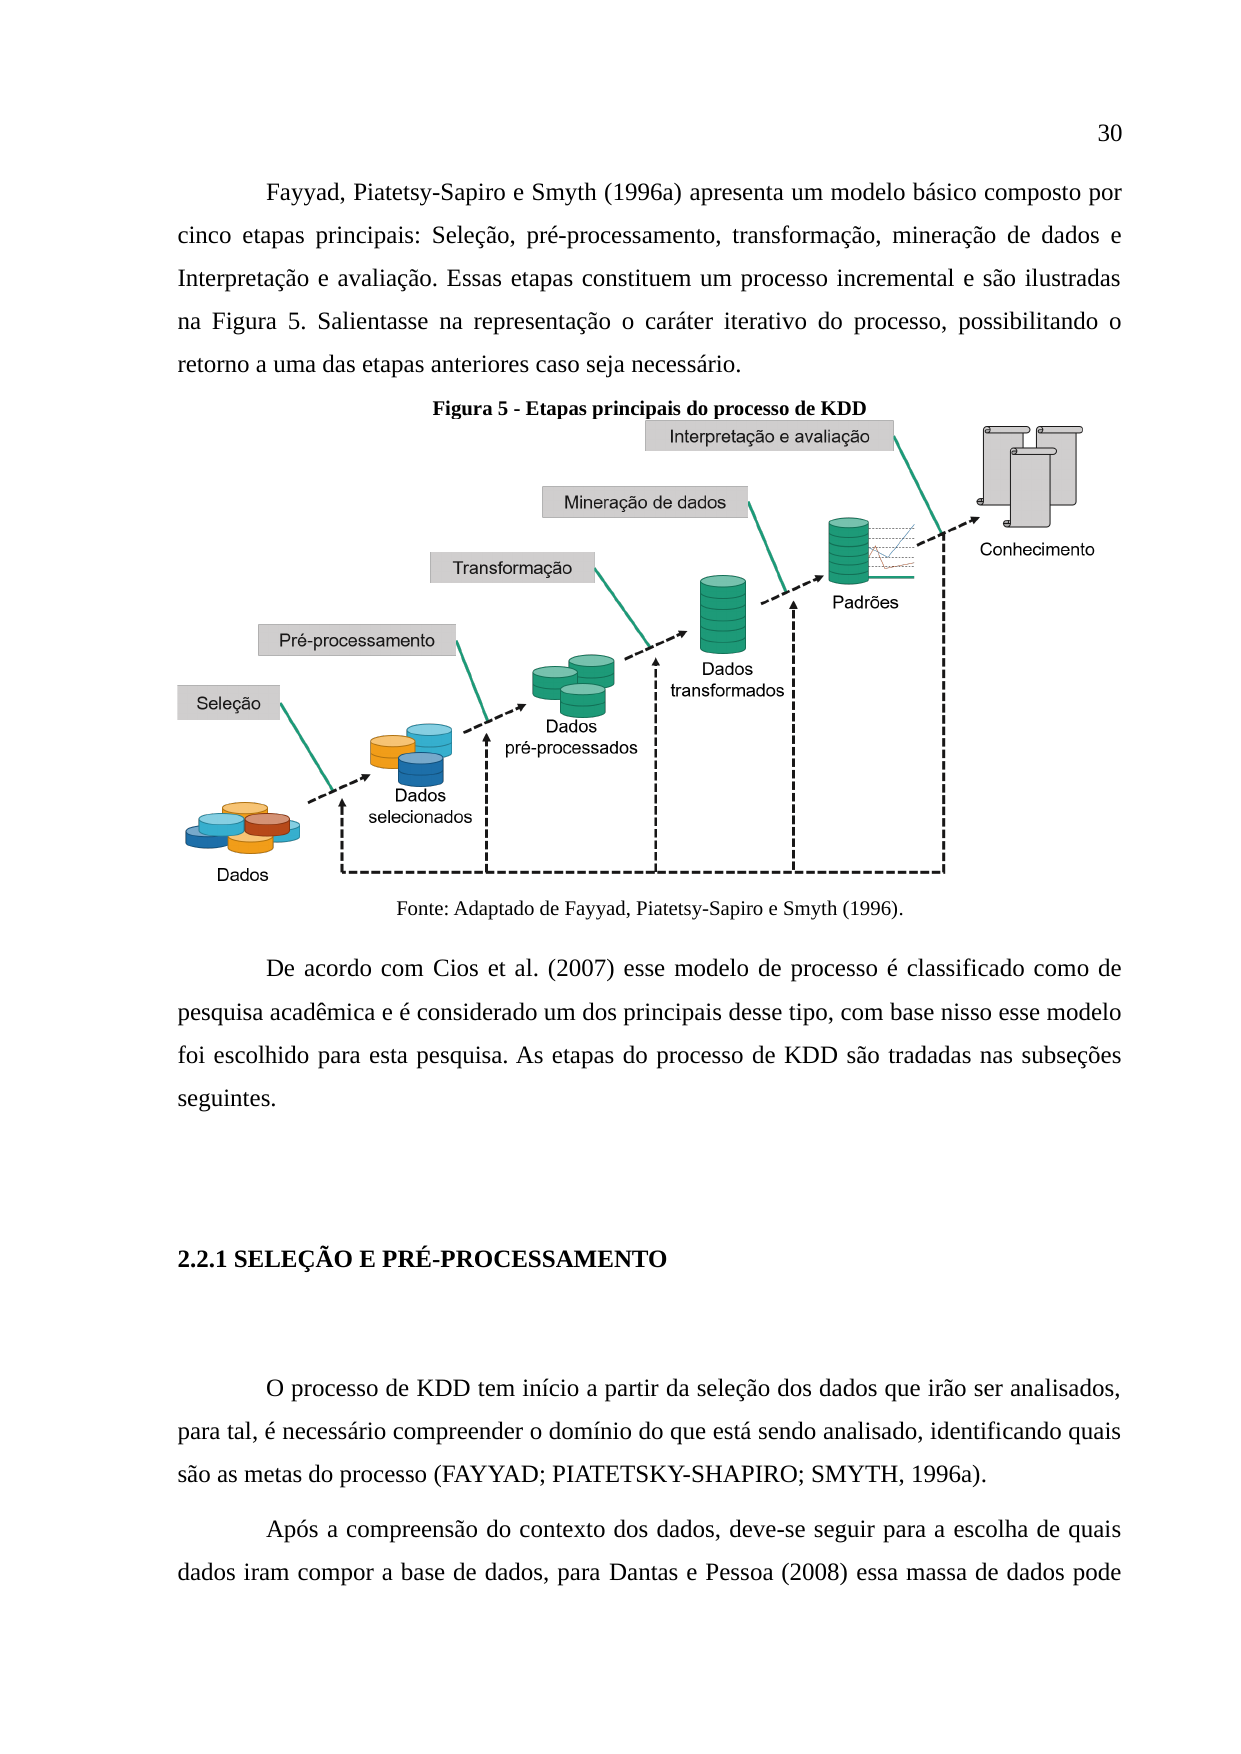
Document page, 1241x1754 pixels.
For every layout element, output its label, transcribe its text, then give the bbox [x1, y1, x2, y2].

picture [177, 419, 1123, 896]
text Fonte: Adaptado de Fayyad, Piatetsy-Sapiro e Smyth (1996). [177, 896, 1122, 920]
text 2.2.1 Seleção e Pré-processamento [177, 1244, 1122, 1273]
text Figura 5 - Etapas principais do processo de KDD [177, 396, 1122, 419]
text O processo de KDD tem início a partir da seleção dos dados que irão ser analisados, para tal, é necessário compreender o domínio do que está sendo analisado, identificando quais são as metas do processo (FAYYAD; PIATETSKY-SHAPIRO; SMYTH, 1996a). [177, 1373, 1122, 1488]
text [177, 920, 1122, 930]
text Após a compreensão do contexto dos dados, deve-se seguir para a escolha de quais dados iram compor a base de dados, para Dantas e Pessoa (2008) essa massa de dados pode [177, 1514, 1122, 1586]
text De acordo com Cios et al. (2007) esse modelo de processo é classificado como de pesquisa acadêmica e é considerado um dos principais desse tipo, com base nisso esse modelo foi escolhido para esta pesquisa. As etapas do processo de KDD são tradadas nas subseções seguintes. [177, 930, 1122, 1112]
text Fayyad, Piatetsy-Sapiro e Smyth (1996a) apresenta um modelo básico composto por cinco etapas principais: Seleção, pré-processamento, transformação, mineração de dados e Interpretação e avaliação. Essas etapas constituem um processo incremental e são ilustradas na Figura Figura 5. Salientasse na representação o caráter iterativo do processo, possibilitando o retorno a uma das etapas anteriores caso seja necessário. [177, 177, 1122, 378]
